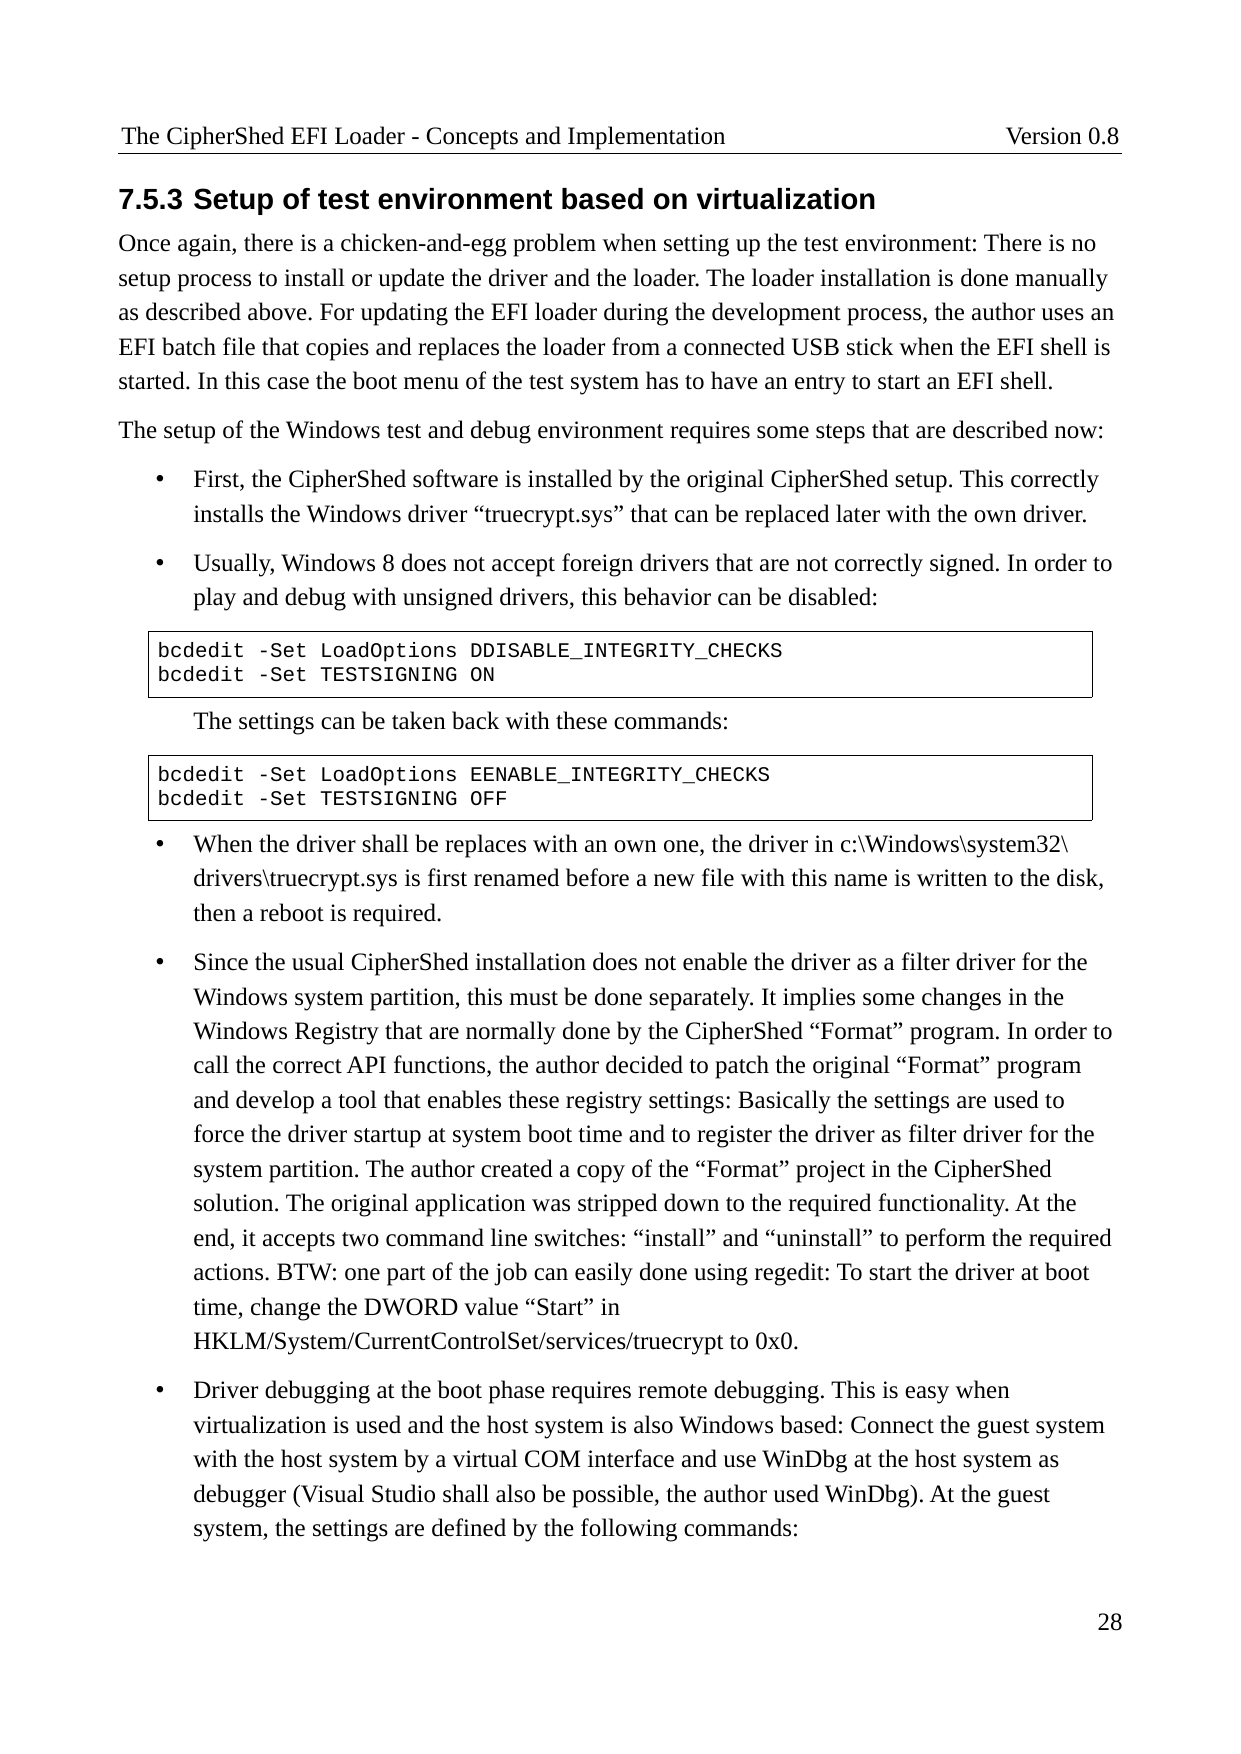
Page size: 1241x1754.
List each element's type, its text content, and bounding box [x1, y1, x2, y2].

text The settings can be taken back with these commands: [193, 706, 1122, 734]
list Driver debugging at the boot phase requires remote debugging. This is easy when virtualization is used and the host system is also Windows based: Connect the guest system with the host system by a virtual COM interface and use WinDbg at the host system as debugger (Visual Studio shall also be possible, the author used WinDbg). At the guest system, the settings are defined by the following commands: [156, 1375, 1122, 1542]
subtitle Setup of test environment based on virtualization [118, 182, 1122, 216]
list First, the CipherShed software is installed by the original CipherShed setup. This correctly installs the Windows driver “truecrypt.sys” that can be replaced later with the own driver. [156, 464, 1122, 528]
list When the driver shall be replaces with an own one, the driver in c:\Windows\system32\drivers\truecrypt.sys is first renamed before a new file with this name is written to the disk, then a reboot is required. [156, 829, 1122, 927]
text The setup of the Windows test and debug environment requires some steps that are described now: [118, 415, 1122, 444]
list Since the usual CipherShed installation does not enable the driver as a filter driver for the Windows system partition, this must be done separately. It implies some changes in the Windows Registry that are normally done by the CipherShed “Format” program. In order to call the correct API functions, the author decided to patch the original “Format” program and develop a tool that enables these registry settings: Basically the settings are used to force the driver startup at system boot time and to register the driver as filter driver for the system partition. The author created a copy of the “Format” project in the CipherShed solution. The original application was stripped down to the required functionality. At the end, it accepts two command line switches: “install” and “uninstall” to perform the required actions. BTW: one part of the job can easily done using regedit: To start the driver at boot time, change the DWORD value “Start” in HKLM/System/CurrentControlSet/services/truecrypt to 0x0. [156, 947, 1122, 1355]
text Once again, there is a chicken-and-egg problem when setting up the test environment: There is no setup process to install or update the driver and the loader. The loader installation is done manually as described above. For updating the EFI loader during the development process, the author uses an EFI batch file that copies and replaces the loader from a connected USB stick when the EFI shell is started. In this case the boot menu of the test system has to have an entry to start an EFI shell. [118, 228, 1122, 395]
text bcdedit -Set LoadOptions EENABLE_INTEGRITY_CHECKS bcdedit -Set TESTSIGNING OFF [149, 756, 1092, 820]
list Usually, Windows 8 does not accept foreign drivers that are not correctly signed. In order to play and debug with unsigned drivers, this behavior can be disabled: [156, 548, 1122, 611]
text bcdedit -Set LoadOptions DDISABLE_INTEGRITY_CHECKS bcdedit -Set TESTSIGNING ON [149, 632, 1092, 697]
